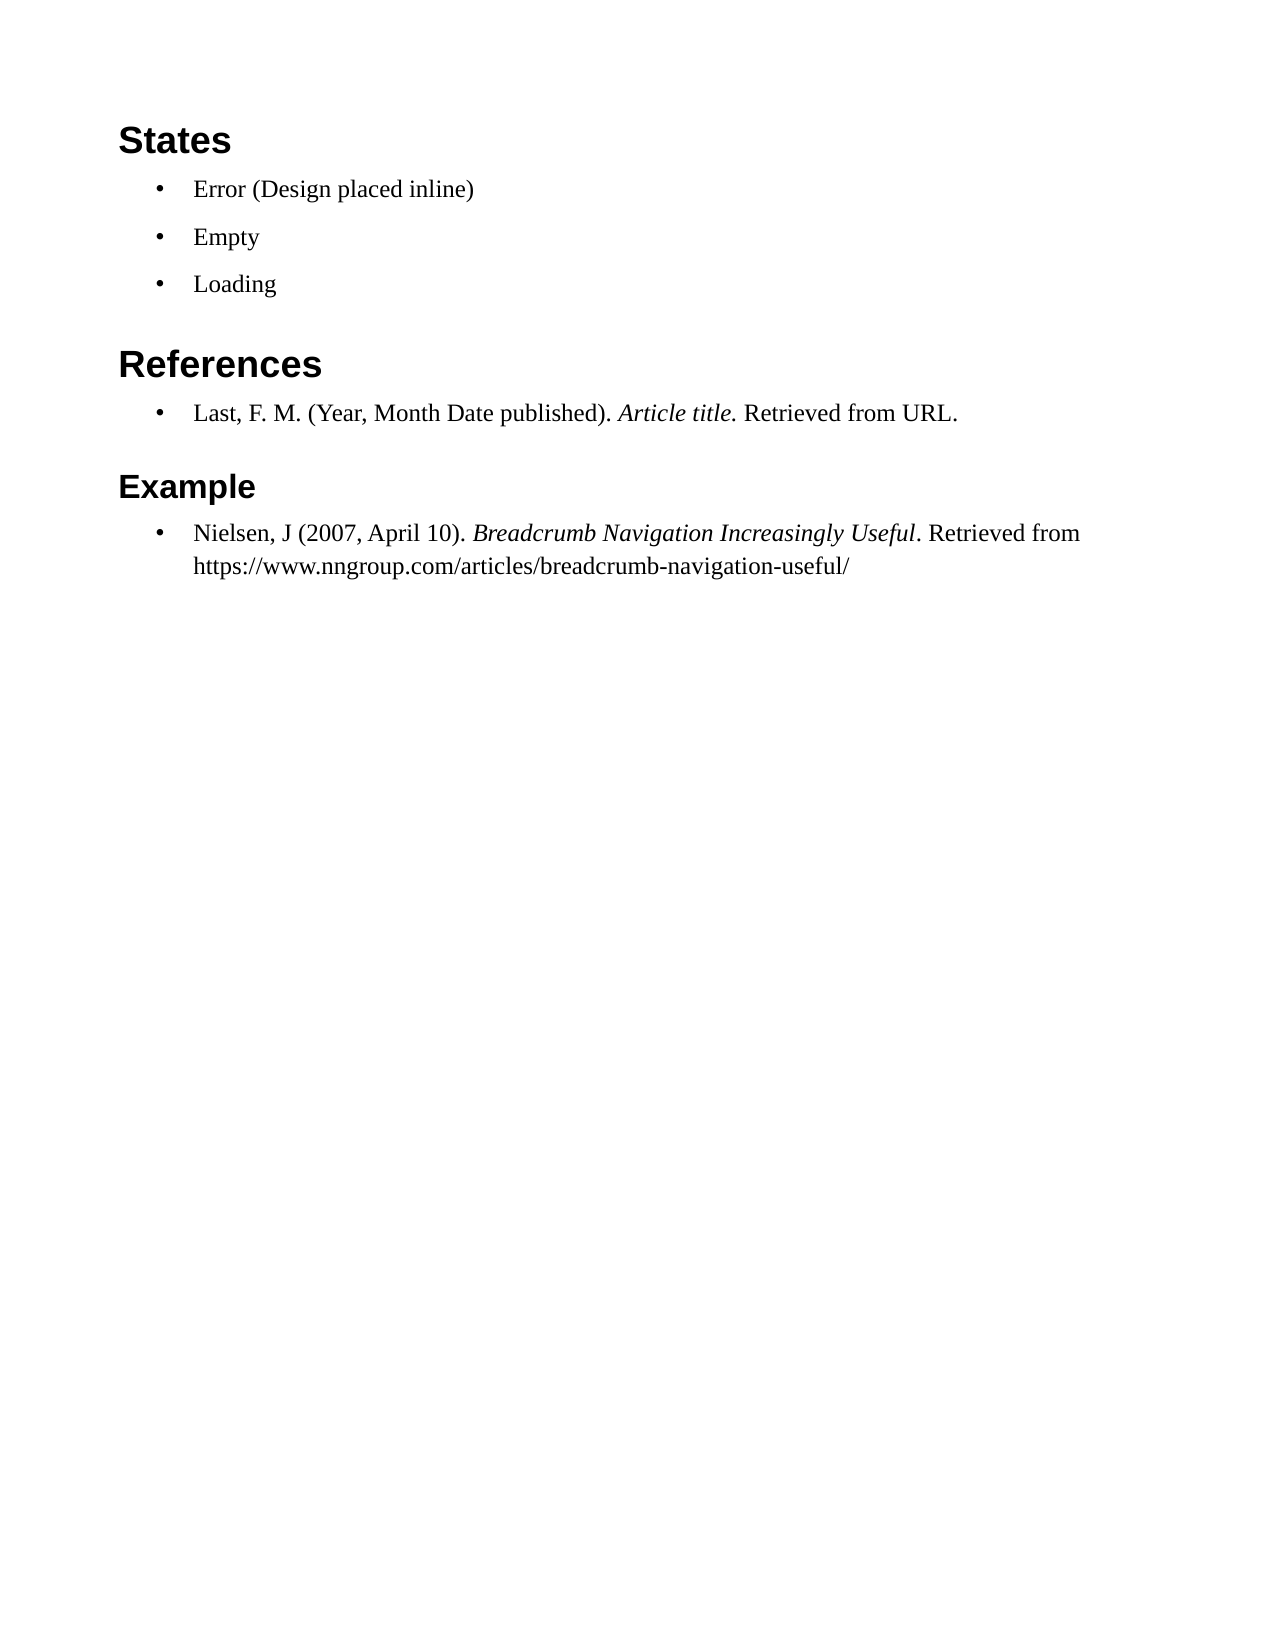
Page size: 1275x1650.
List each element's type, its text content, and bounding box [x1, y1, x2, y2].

list Nielsen, J (2007, April 10). Breadcrumb Navigation Increasingly Useful. Retrieved from https://www.nngroup.com/articles/breadcrumb-navigation-useful/ [156, 518, 1157, 579]
list Empty [156, 222, 1157, 251]
subtitle Example [118, 467, 1157, 505]
subtitle States [118, 118, 1157, 162]
list Error (Design placed inline) [156, 174, 1157, 203]
list Last, F. M. (Year, Month Date published). Article title. Retrieved from URL. [156, 398, 1157, 427]
list Loading [156, 269, 1157, 298]
subtitle References [118, 342, 1157, 386]
